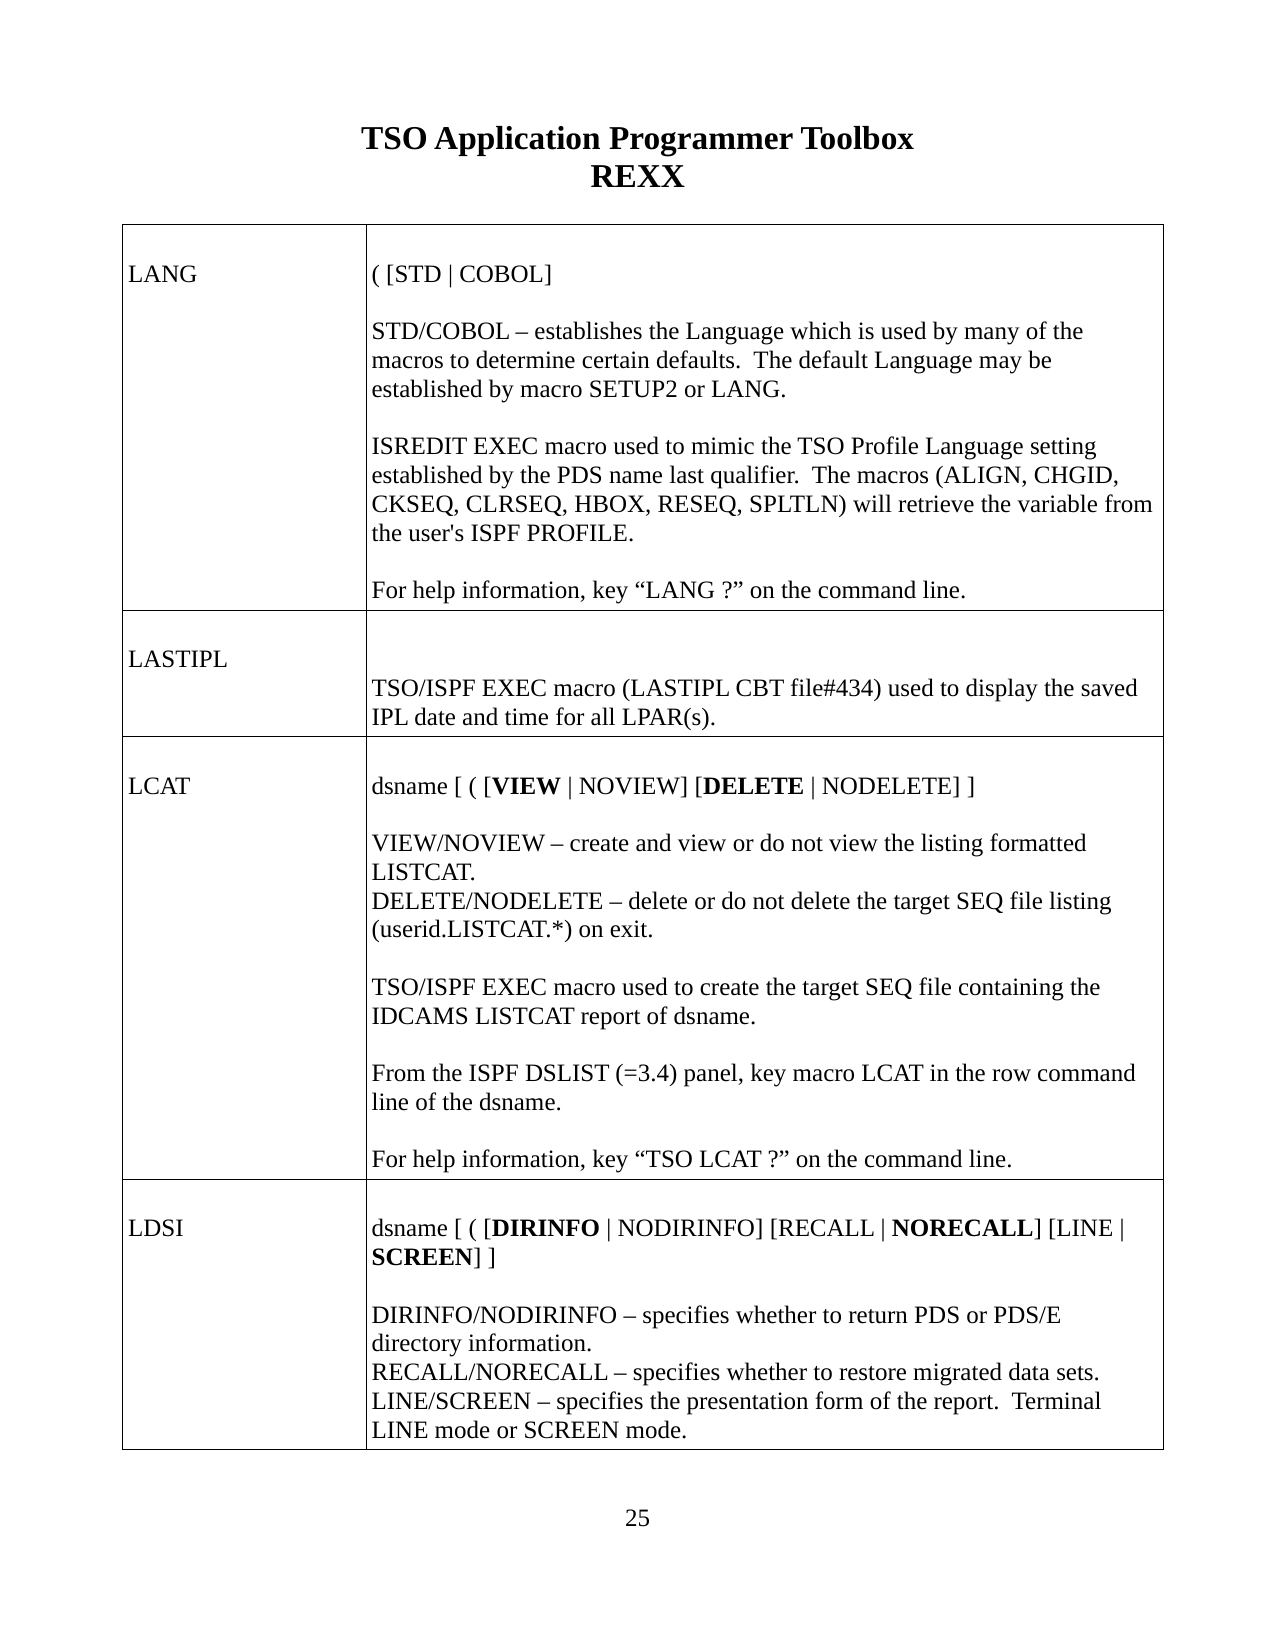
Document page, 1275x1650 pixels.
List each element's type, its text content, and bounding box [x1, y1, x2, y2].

table_cell LANG [123, 225, 366, 609]
table_cell LCAT [123, 737, 366, 1179]
table_cell dsname [ ( [DIRINFO | NODIRINFO] [RECALL | NORECALL] [LINE | SCREEN] ] DIRINFO/NODIRINFO – specifies whether to return PDS or PDS/E directory information. RECALL/NORECALL – specifies whether to restore migrated data sets. LINE/SCREEN – specifies the presentation form of the report. Terminal LINE mode or SCREEN mode. [367, 1180, 1163, 1449]
table_cell ( [STD | COBOL] STD/COBOL – establishes the Language which is used by many of the macros to determine certain defaults. The default Language may be established by macro SETUP2 or LANG. ISREDIT EXEC macro used to mimic the TSO Profile Language setting established by the PDS name last qualifier. The macros (ALIGN, CHGID, CKSEQ, CLRSEQ, HBOX, RESEQ, SPLTLN) will retrieve the variable from the user's ISPF PROFILE. For help information, key “LANG ?” on the command line. [367, 225, 1163, 609]
table_cell dsname [ ( [VIEW | NOVIEW] [DELETE | NODELETE] ] VIEW/NOVIEW – create and view or do not view the listing formatted LISTCAT. DELETE/NODELETE – delete or do not delete the target SEQ file listing (userid.LISTCAT.*) on exit. TSO/ISPF EXEC macro used to create the target SEQ file containing the IDCAMS LISTCAT report of dsname. From the ISPF DSLIST (=3.4) panel, key macro LCAT in the row command line of the dsname. For help information, key “TSO LCAT ?” on the command line. [367, 737, 1163, 1179]
table_cell TSO/ISPF EXEC macro (LASTIPL CBT file#434) used to display the saved IPL date and time for all LPAR(s). [367, 611, 1163, 736]
table_cell LDSI [123, 1180, 366, 1449]
table_cell LASTIPL [123, 611, 366, 736]
